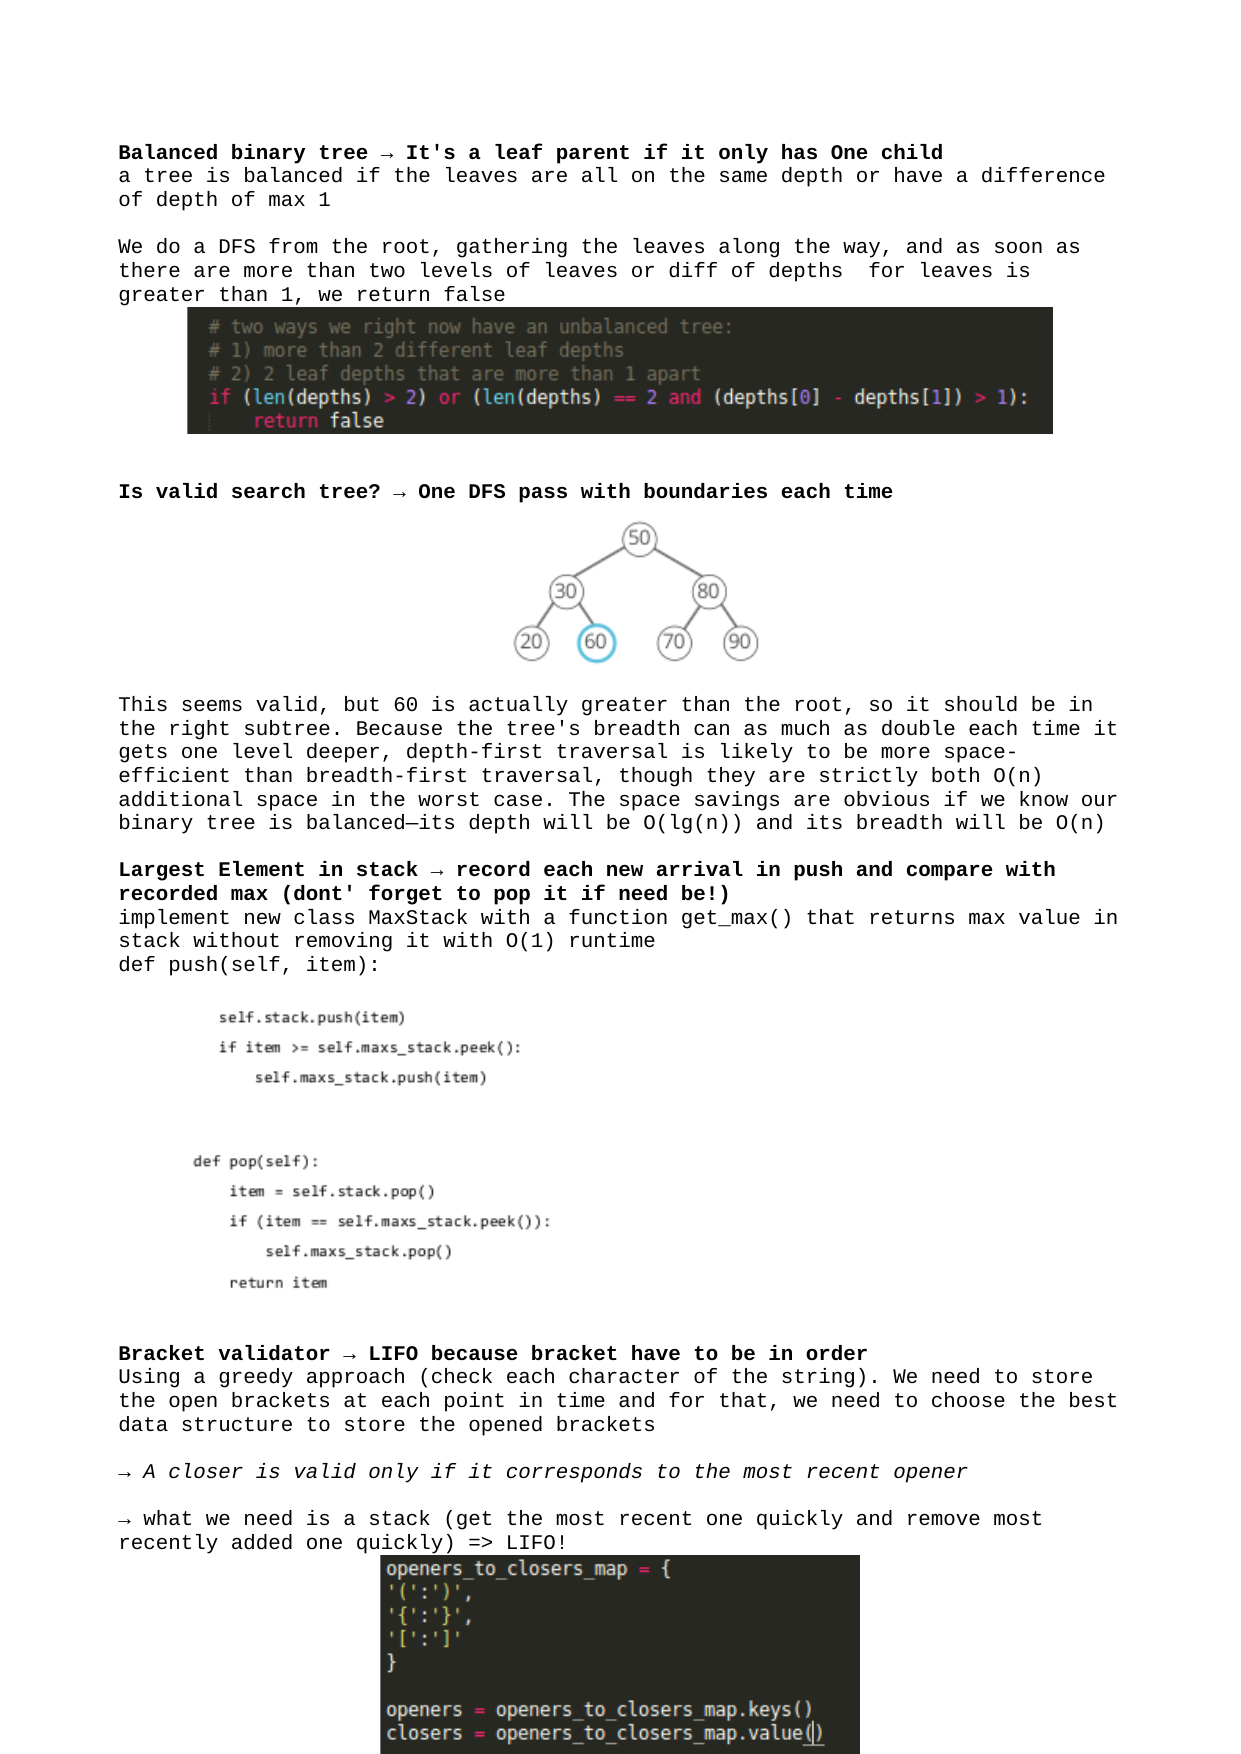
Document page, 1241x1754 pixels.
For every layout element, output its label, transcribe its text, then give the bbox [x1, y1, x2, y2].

text Is valid search tree? → One DFS pass with boundaries each time [118, 481, 1122, 505]
picture [187, 307, 1053, 434]
text implement new class MaxStack with a function get_max() that returns max value in stack without removing it with O(1) runtime [118, 907, 1122, 954]
text Balanced binary tree → It's a leaf parent if it only has One child [118, 142, 1122, 165]
text We do a DFS from the root, gathering the leaves along the way, and as soon as there are more than two levels of leaves or diff of depths for leaves is greater than 1, we return false [118, 236, 1122, 307]
text a tree is balanced if the leaves are all on the same depth or have a difference of depth of max 1 [118, 165, 1122, 213]
text Bracket validator → LIFO because bracket have to be in order [118, 1343, 1122, 1366]
text → A closer is valid only if it corresponds to the most recent opener [118, 1461, 1122, 1484]
picture [208, 999, 545, 1100]
text Largest Element in stack → record each new arrival in push and compare with recorded max (dont' forget to pop it if need be!) [118, 859, 1122, 907]
text Using a greedy approach (check each character of the string). We need to store the open brackets at each point in time and for that, we need to choose the best data structure to store the opened brackets [118, 1366, 1122, 1437]
text def push(self, item): [118, 954, 1122, 978]
text → what we need is a stack (get the most recent one quickly and remove most recently added one quickly) => LIFO! [118, 1508, 1122, 1555]
picture [445, 504, 795, 688]
text This seems valid, but 60 is actually greater than the root, so it should be in the right subtree. Because the tree's breadth can as much as double each time it gets one level deeper, depth-first traversal is likely to be more space-efficient than breadth-first traversal, though they are strictly both O(n) additional space in the worst case. The space savings are obvious if we know our binary tree is balanced—its depth will be O(lg(n)) and its breadth will be O(n) [118, 694, 1122, 836]
picture [380, 1555, 860, 1754]
picture [181, 1146, 584, 1296]
